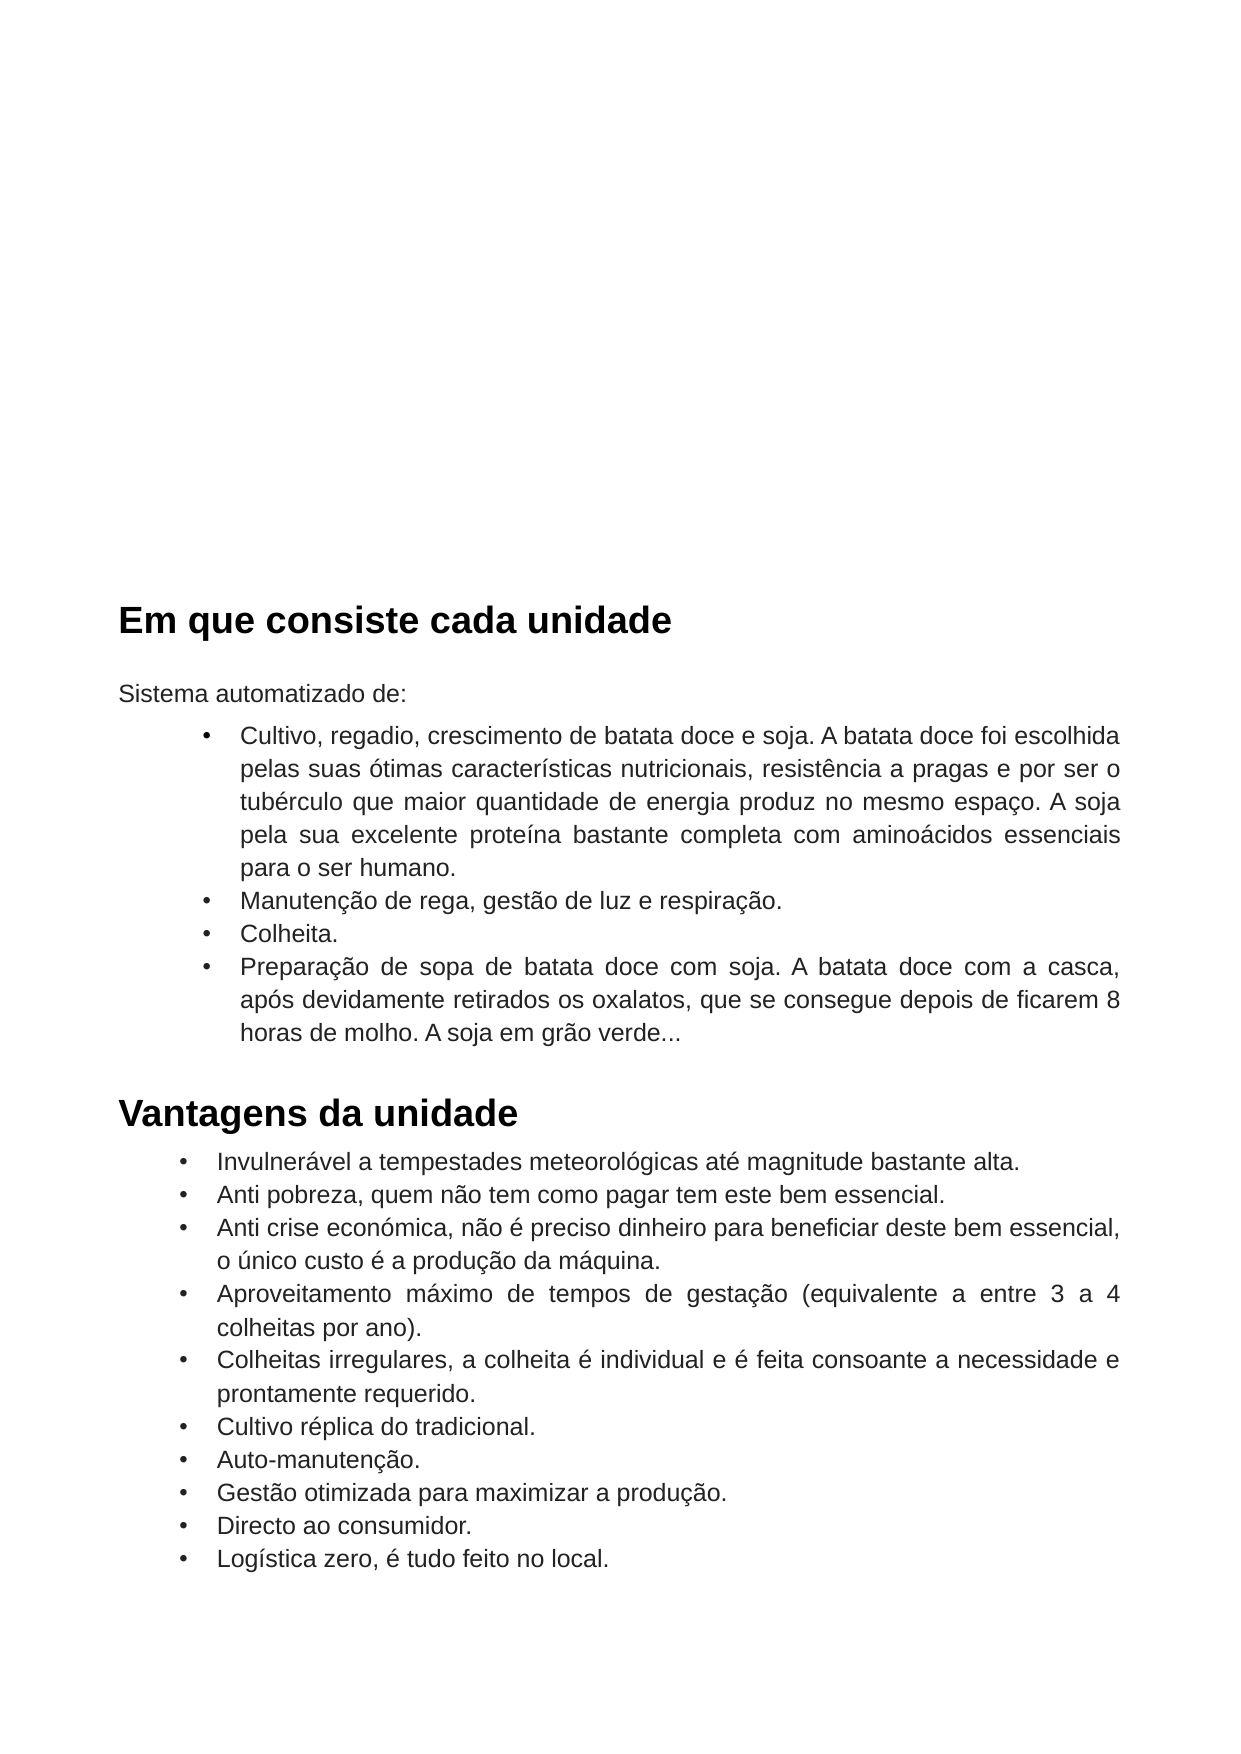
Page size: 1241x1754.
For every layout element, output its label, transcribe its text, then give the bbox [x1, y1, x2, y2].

list Aproveitamento máximo de tempos de gestação (equivalente a entre 3 a 4 colheitas por ano). [179, 1279, 1122, 1341]
list Cultivo, regadio, crescimento de batata doce e soja. A batata doce foi escolhida pelas suas ótimas características nutricionais, resistência a pragas e por ser o tubérculo que maior quantidade de energia produz no mesmo espaço. A soja pela sua excelente proteína bastante completa com aminoácidos essenciais para o ser humano. [202, 721, 1122, 882]
subtitle Vantagens da unidade [118, 1091, 1122, 1134]
list Manutenção de rega, gestão de luz e respiração. [202, 886, 1122, 915]
list Colheita. [202, 919, 1122, 948]
list Anti pobreza, quem não tem como pagar tem este bem essencial. [179, 1180, 1122, 1209]
list Anti crise económica, não é preciso dinheiro para beneficiar deste bem essencial, o único custo é a produção da máquina. [179, 1213, 1122, 1275]
list Colheitas irregulares, a colheita é individual e é feita consoante a necessidade e prontamente requerido. [179, 1346, 1122, 1407]
list Invulnerável a tempestades meteorológicas até magnitude bastante alta. [179, 1147, 1122, 1176]
list Gestão otimizada para maximizar a produção. [179, 1478, 1122, 1507]
subtitle Sistema automatizado de: [118, 679, 1122, 708]
subtitle Em que consiste cada unidade [118, 598, 1122, 642]
list Directo ao consumidor. [179, 1511, 1122, 1540]
list Logística zero, é tudo feito no local. [179, 1544, 1122, 1573]
list Preparação de sopa de batata doce com soja. A batata doce com a casca, após devidamente retirados os oxalatos, que se consegue depois de ficarem 8 horas de molho. A soja em grão verde... [202, 952, 1122, 1047]
list Cultivo réplica do tradicional. [179, 1412, 1122, 1441]
list Auto-manutenção. [179, 1445, 1122, 1474]
